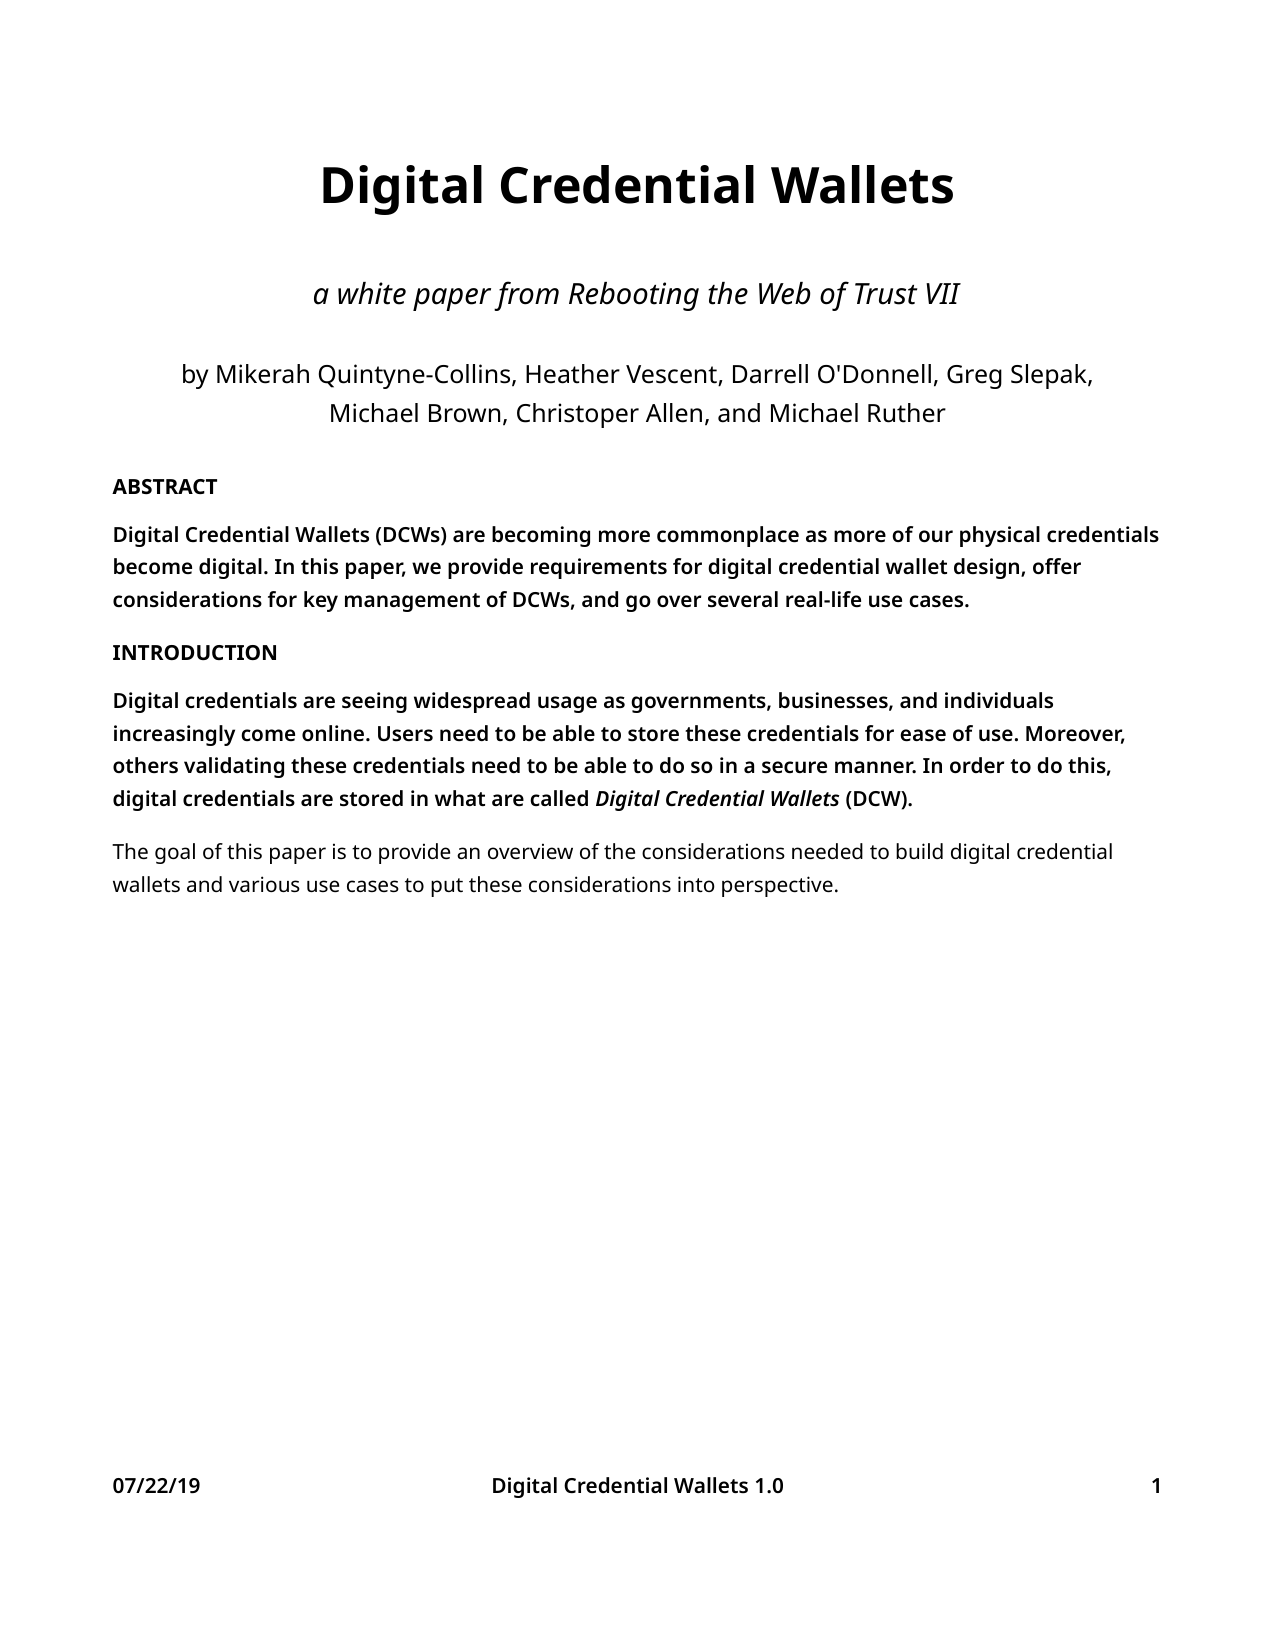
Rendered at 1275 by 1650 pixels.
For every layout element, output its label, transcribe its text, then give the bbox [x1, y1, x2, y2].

subtitle by Mikerah Quintyne-Collins, Heather Vescent, Darrell O'Donnell, Greg Slepak, Michael Brown, Christoper Allen, and Michael Ruther [112, 356, 1162, 430]
text Digital Credential Wallets (DCWs) are becoming more commonplace as more of our physical credentials become digital. In this paper, we provide requirements for digital credential wallet design, offer considerations for key management of DCWs, and go over several real-life use cases. [112, 520, 1162, 613]
subtitle Abstract [112, 472, 1162, 501]
text Digital credentials are seeing widespread usage as governments, businesses, and individuals increasingly come online. Users need to be able to store these credentials for ease of use. Moreover, others validating these credentials need to be able to do so in a secure manner. In order to do this, digital credentials are stored in what are called Digital Credential Wallets (DCW). [112, 686, 1162, 812]
subtitle Introduction [112, 638, 1162, 667]
text The goal of this paper is to provide an overview of the considerations needed to build digital credential wallets and various use cases to put these considerations into perspective. [112, 837, 1162, 898]
subtitle Digital Credential Wallets [112, 150, 1162, 218]
subtitle a white paper from Rebooting the Web of Trust VII [112, 273, 1162, 313]
